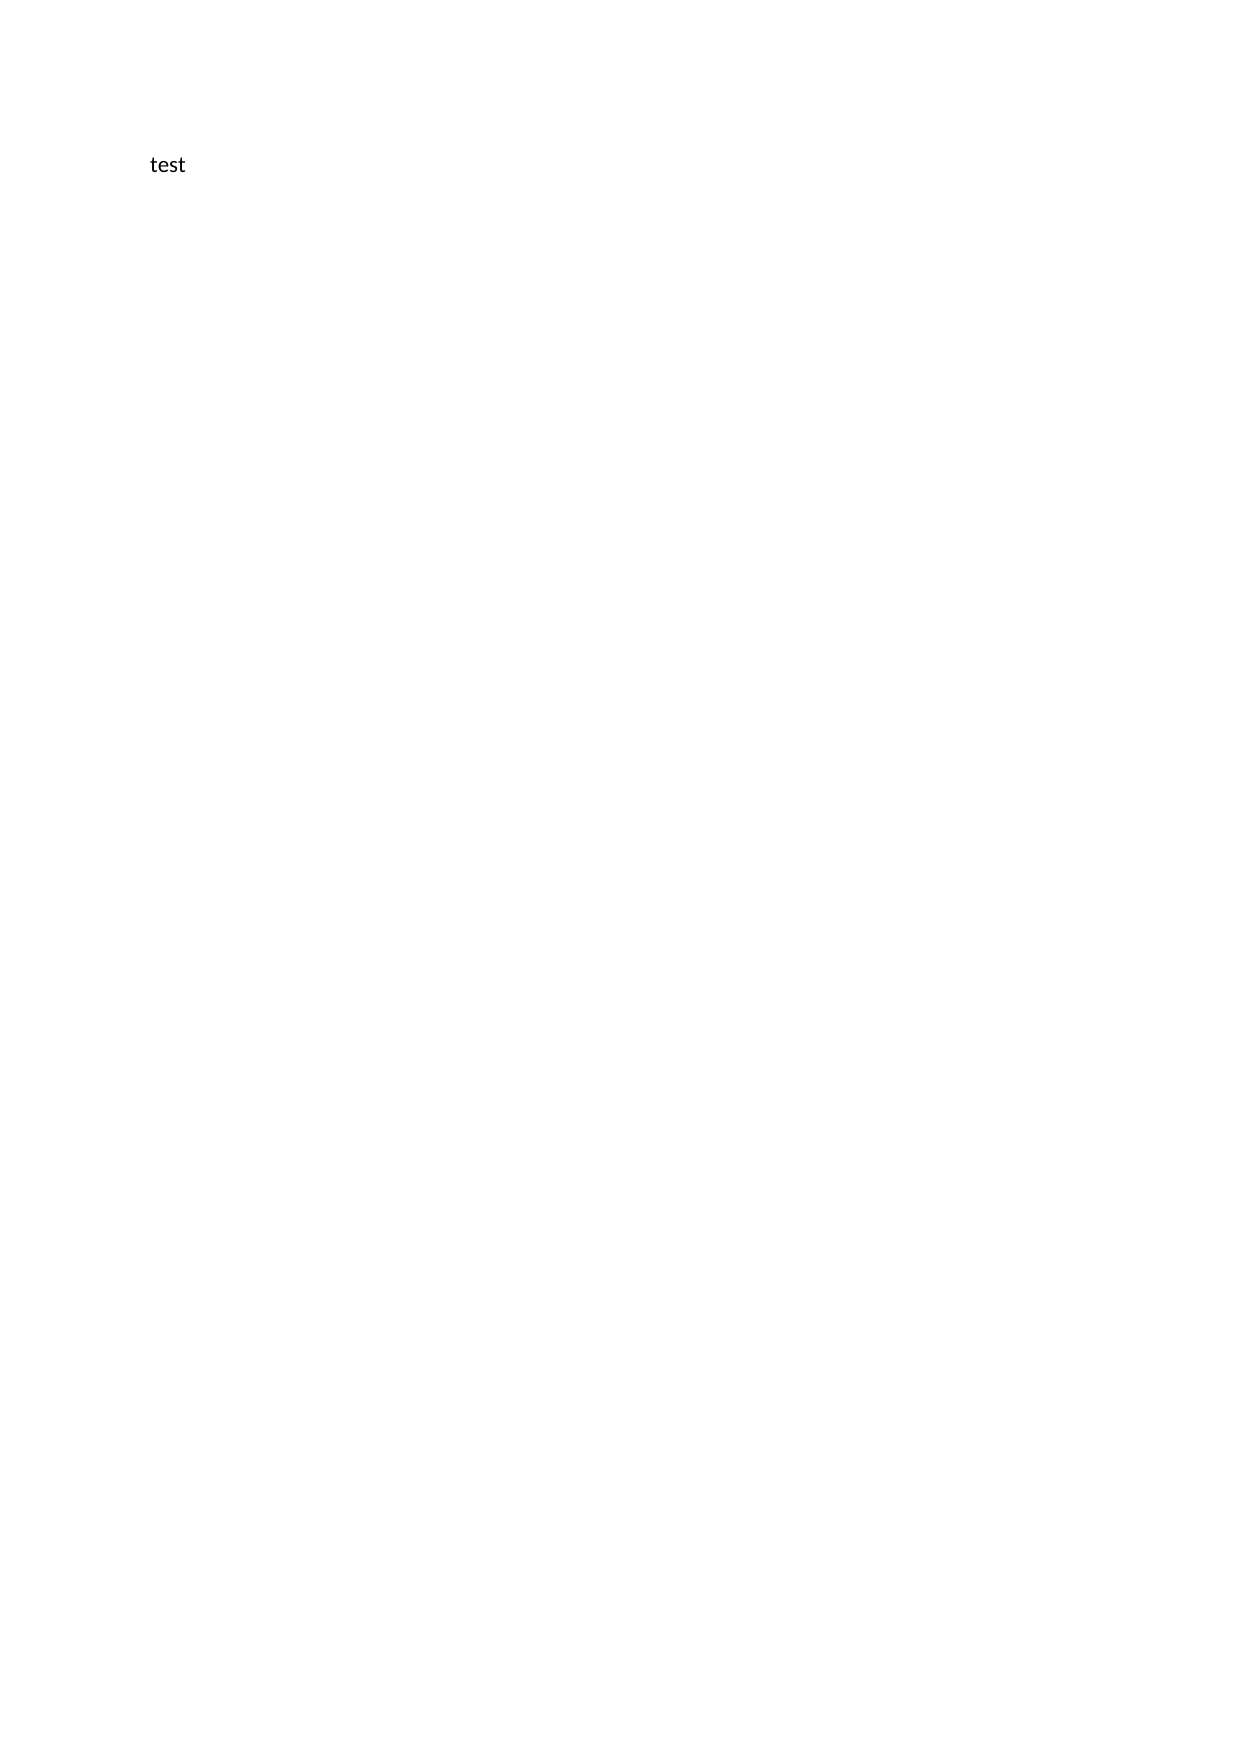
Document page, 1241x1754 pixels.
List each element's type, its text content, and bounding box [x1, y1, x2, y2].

text test [150, 150, 1090, 178]
